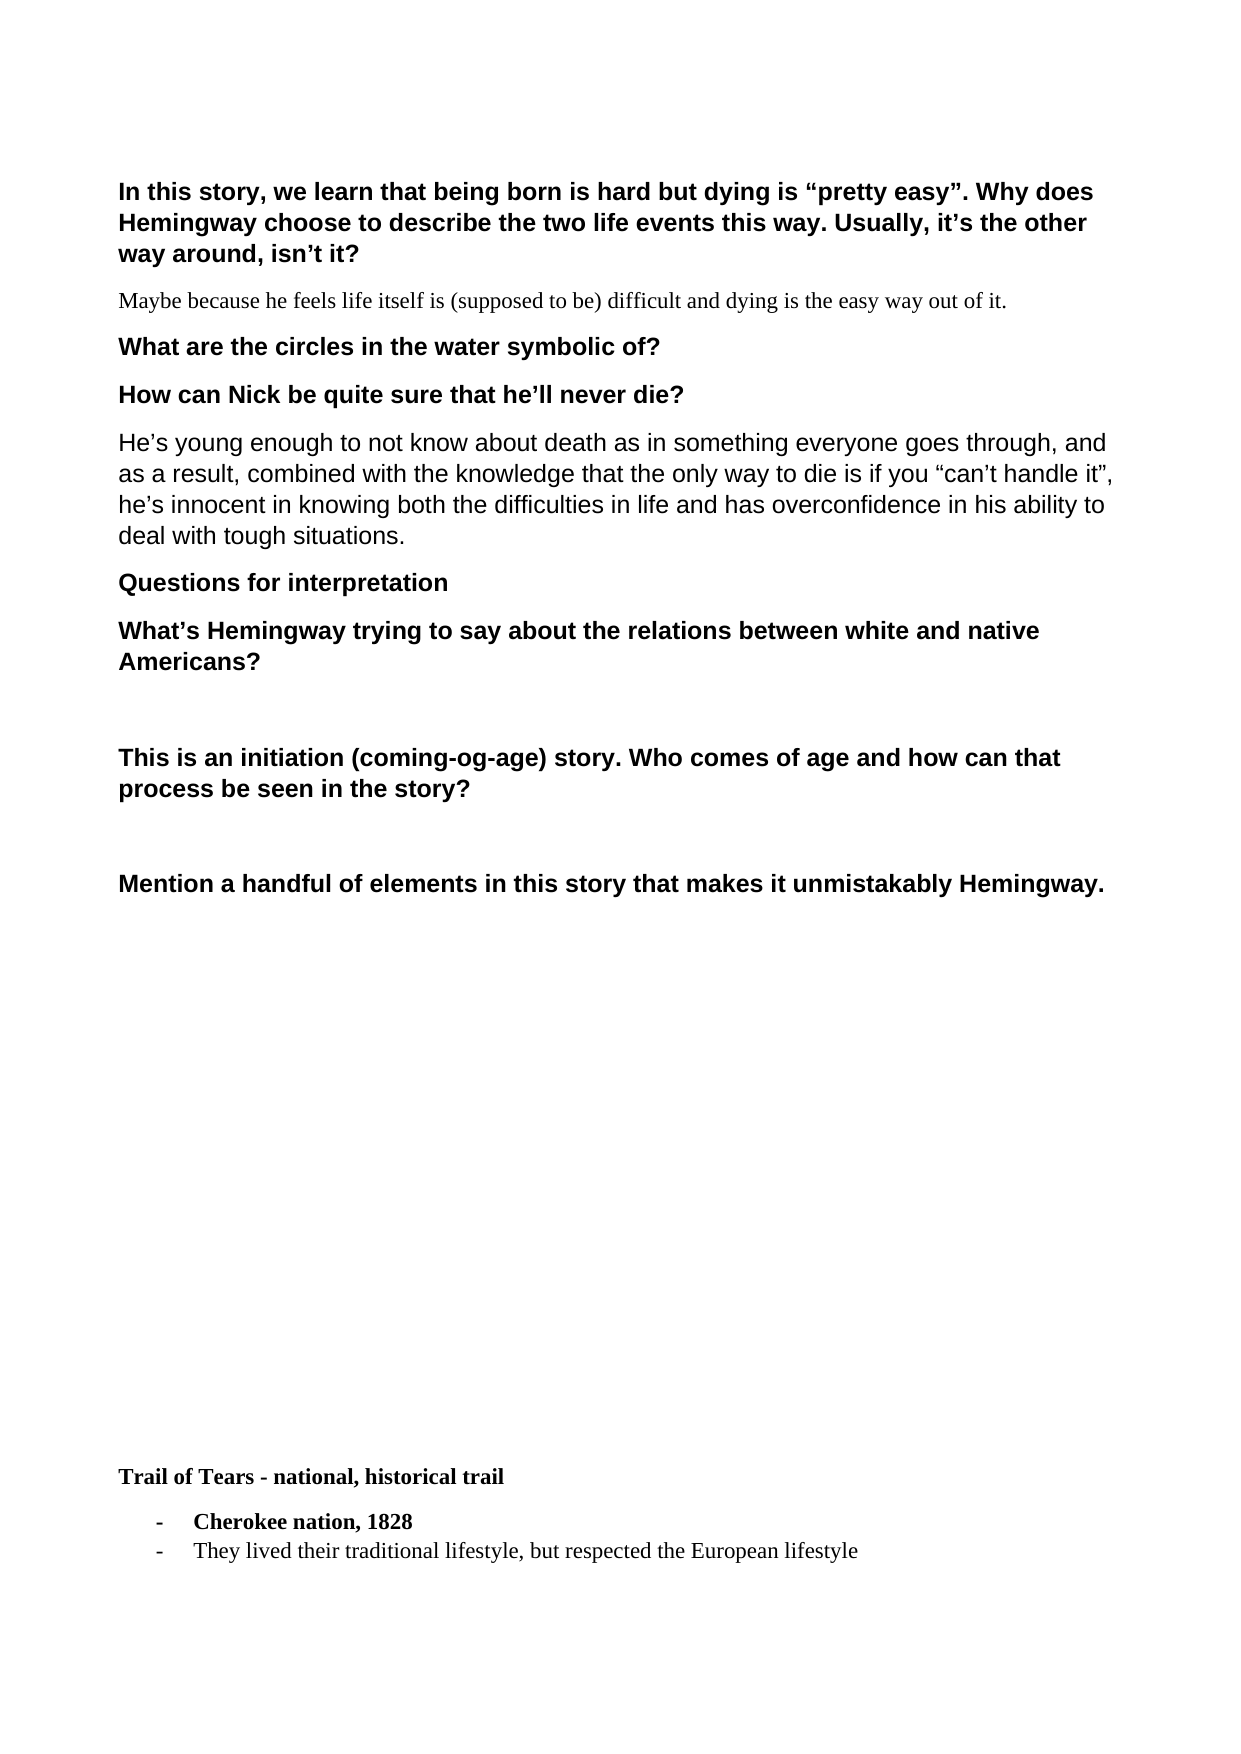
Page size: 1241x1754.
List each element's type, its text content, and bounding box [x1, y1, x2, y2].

list Cherokee nation, 1828 [156, 1508, 1122, 1534]
text Questions for interpretation [118, 568, 1122, 597]
text How can Nick be quite sure that he’ll never die? [118, 380, 1122, 408]
text This is an initiation (coming-og-age) story. Who comes of age and how can that process be seen in the story? [118, 742, 1122, 802]
text Maybe because he feels life itself is (supposed to be) difficult and dying is the easy way out of it. [118, 287, 1122, 313]
text What’s Hemingway trying to say about the relations between white and native Americans? [118, 616, 1122, 676]
list They lived their traditional lifestyle, but respected the European lifestyle [156, 1537, 1122, 1563]
text What are the circles in the water symbolic of? [118, 332, 1122, 361]
text Trail of Tears - national, historical trail [118, 1463, 1122, 1489]
text He’s young enough to not know about death as in something everyone goes through, and as a result, combined with the knowledge that the only way to die is if you “can’t handle it”, he’s innocent in knowing both the difficulties in life and has overconfidence in his ability to deal with tough situations. [118, 427, 1122, 549]
text In this story, we learn that being born is hard but dying is “pretty easy”. Why does Hemingway choose to describe the two life events this way. Usually, it’s the other way around, isn’t it? [118, 177, 1122, 268]
text Mention a handful of elements in this story that makes it unmistakably Hemingway. [118, 869, 1122, 898]
